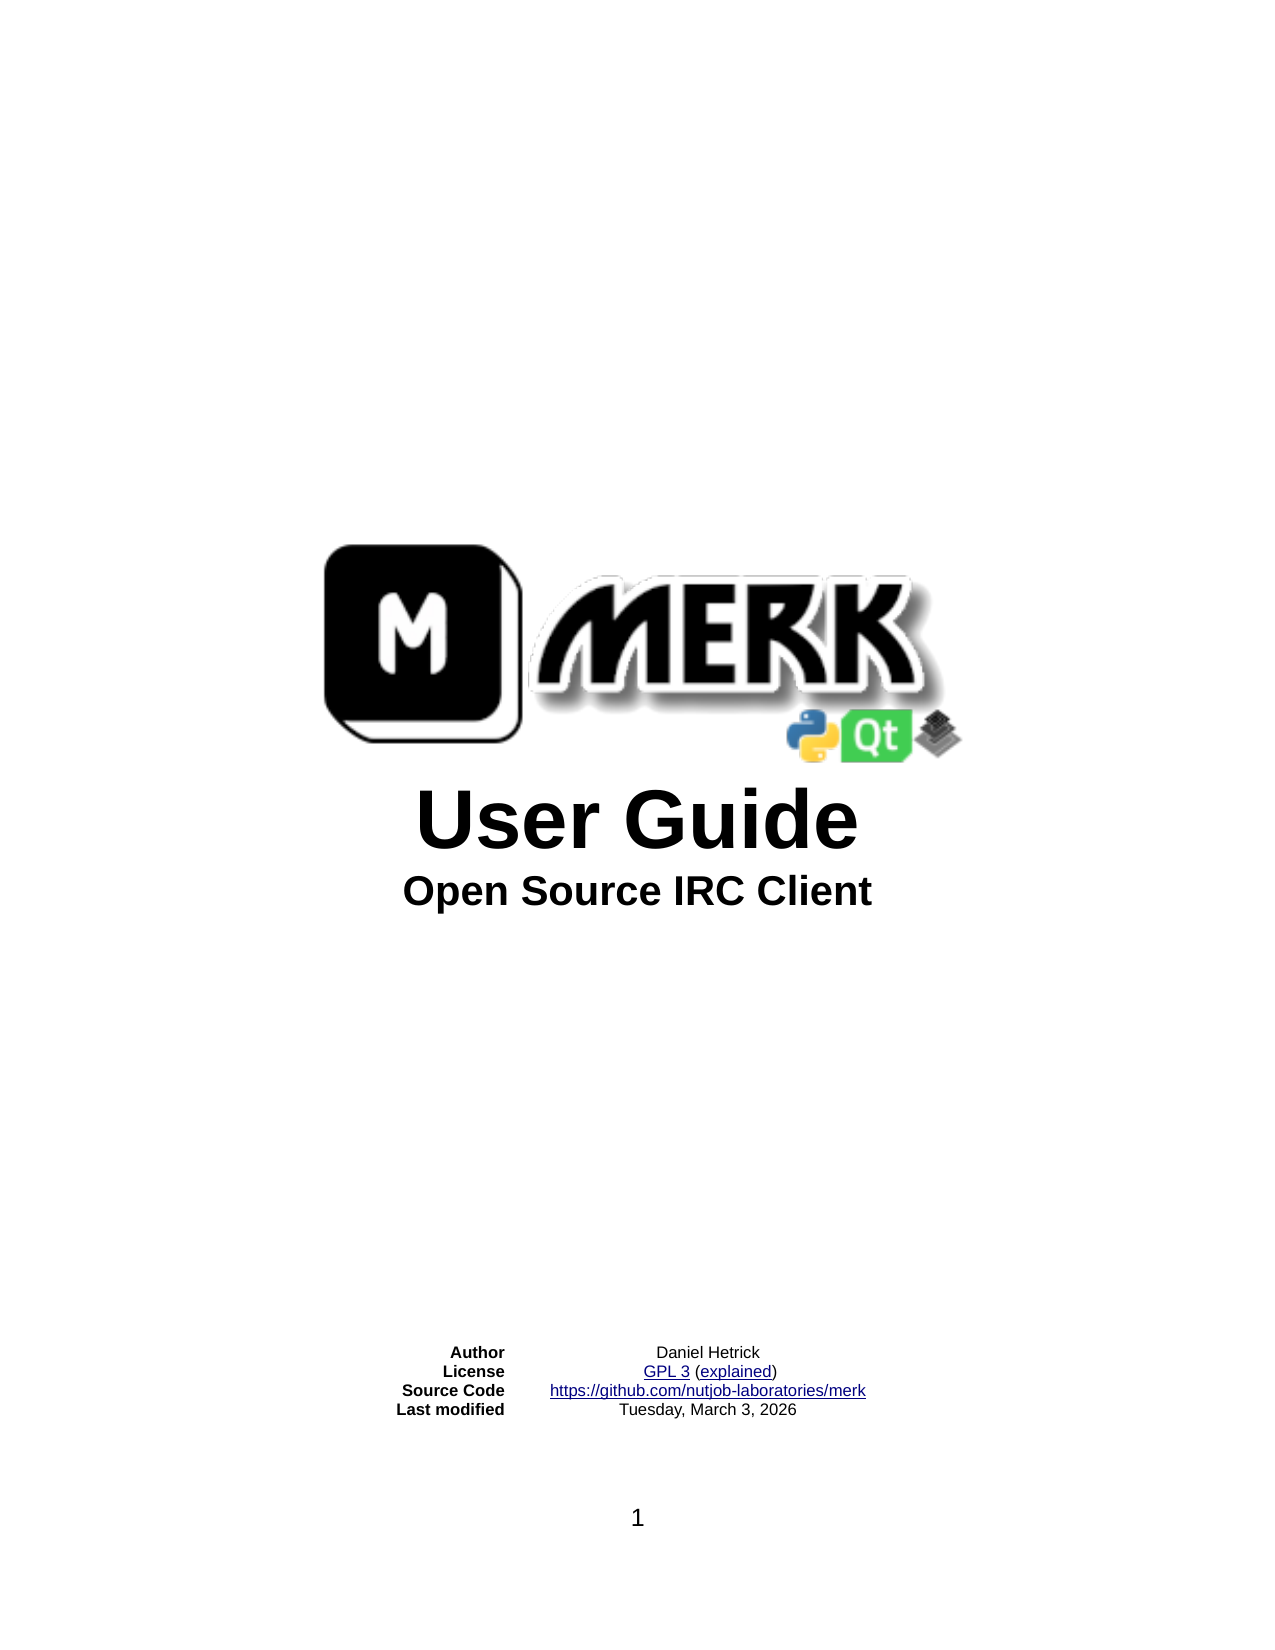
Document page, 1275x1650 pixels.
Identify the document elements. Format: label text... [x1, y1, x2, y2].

picture [304, 520, 971, 771]
text Open Source IRC Client [118, 866, 1157, 914]
text User Guide [118, 771, 1157, 866]
table_cell Tuesday, March 3, 2026 [519, 1400, 897, 1419]
table_header Author [378, 1343, 518, 1362]
table_cell Source Code [378, 1381, 518, 1400]
table_cell https://github.com/nutjob-laboratories/merk [519, 1381, 897, 1400]
table_cell Last modified [378, 1400, 518, 1419]
table_cell GPL 3 (explained) [519, 1362, 897, 1381]
table_cell License [378, 1362, 518, 1381]
table_header Daniel Hetrick [519, 1343, 897, 1362]
